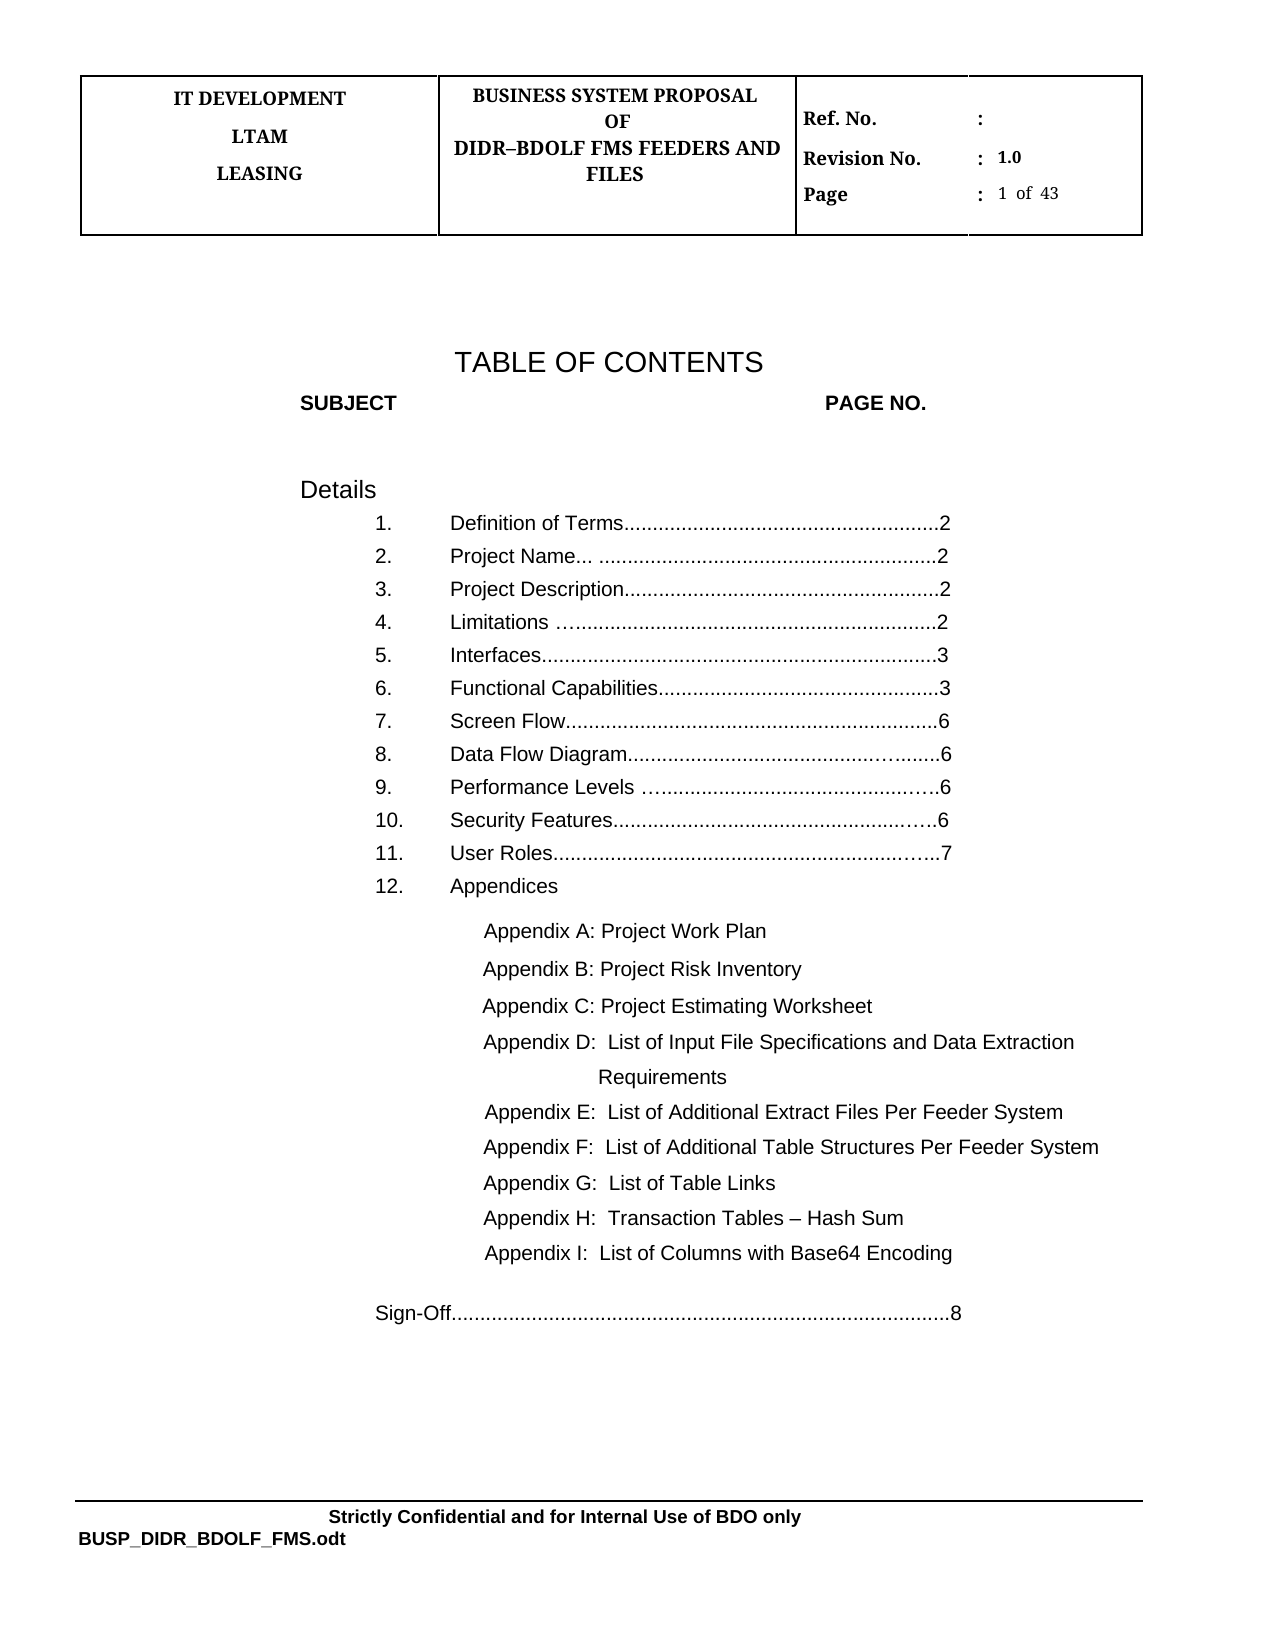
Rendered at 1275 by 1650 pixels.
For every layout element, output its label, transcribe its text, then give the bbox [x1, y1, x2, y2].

text Requirements [346, 1066, 1143, 1089]
text Appendix D: List of Input File Specifications and Data Extraction [346, 1030, 1143, 1054]
text Appendix G: List of Table Links [346, 1171, 1143, 1194]
list Project Name... ...........................................................2 [337, 537, 1143, 570]
text Appendix F: List of Additional Table Structures Per Feeder System [346, 1136, 1143, 1159]
list Performance Levels …...........................................…..6 [337, 768, 1143, 801]
list Interfaces.....................................................................3 [337, 636, 1143, 669]
list Functional Capabilities.................................................3 [337, 669, 1143, 702]
text Appendix C: Project Estimating Worksheet [346, 994, 1143, 1018]
list Data Flow Diagram...........................................…........6 [337, 735, 1143, 768]
text Appendix E: List of Additional Extract Files Per Feeder System [346, 1101, 1143, 1124]
list Appendices [337, 867, 1143, 900]
list Security Features...................................................…..6 [337, 801, 1143, 834]
list Limitations …...............................................................2 [337, 603, 1143, 636]
list Project Description.......................................................2 [337, 570, 1143, 603]
text Appendix I: List of Columns with Base64 Encoding [346, 1242, 1143, 1265]
list Screen Flow.................................................................6 [337, 702, 1143, 735]
subtitle TABLE OF CONTENTS [75, 346, 1143, 379]
list Appendix B: Project Risk Inventory [104, 957, 1143, 982]
text Details [300, 476, 1143, 504]
text Sign-Off.......................................................................................8 [346, 1302, 1143, 1325]
list Definition of Terms.......................................................2 [375, 504, 1143, 537]
text Appendix H: Transaction Tables – Hash Sum [346, 1206, 1143, 1230]
text Appendix A: Project Work Plan [484, 912, 1143, 945]
list User Roles.............................................................…...7 [337, 834, 1143, 867]
text SUBJECT PAGE NO. [104, 391, 1143, 414]
